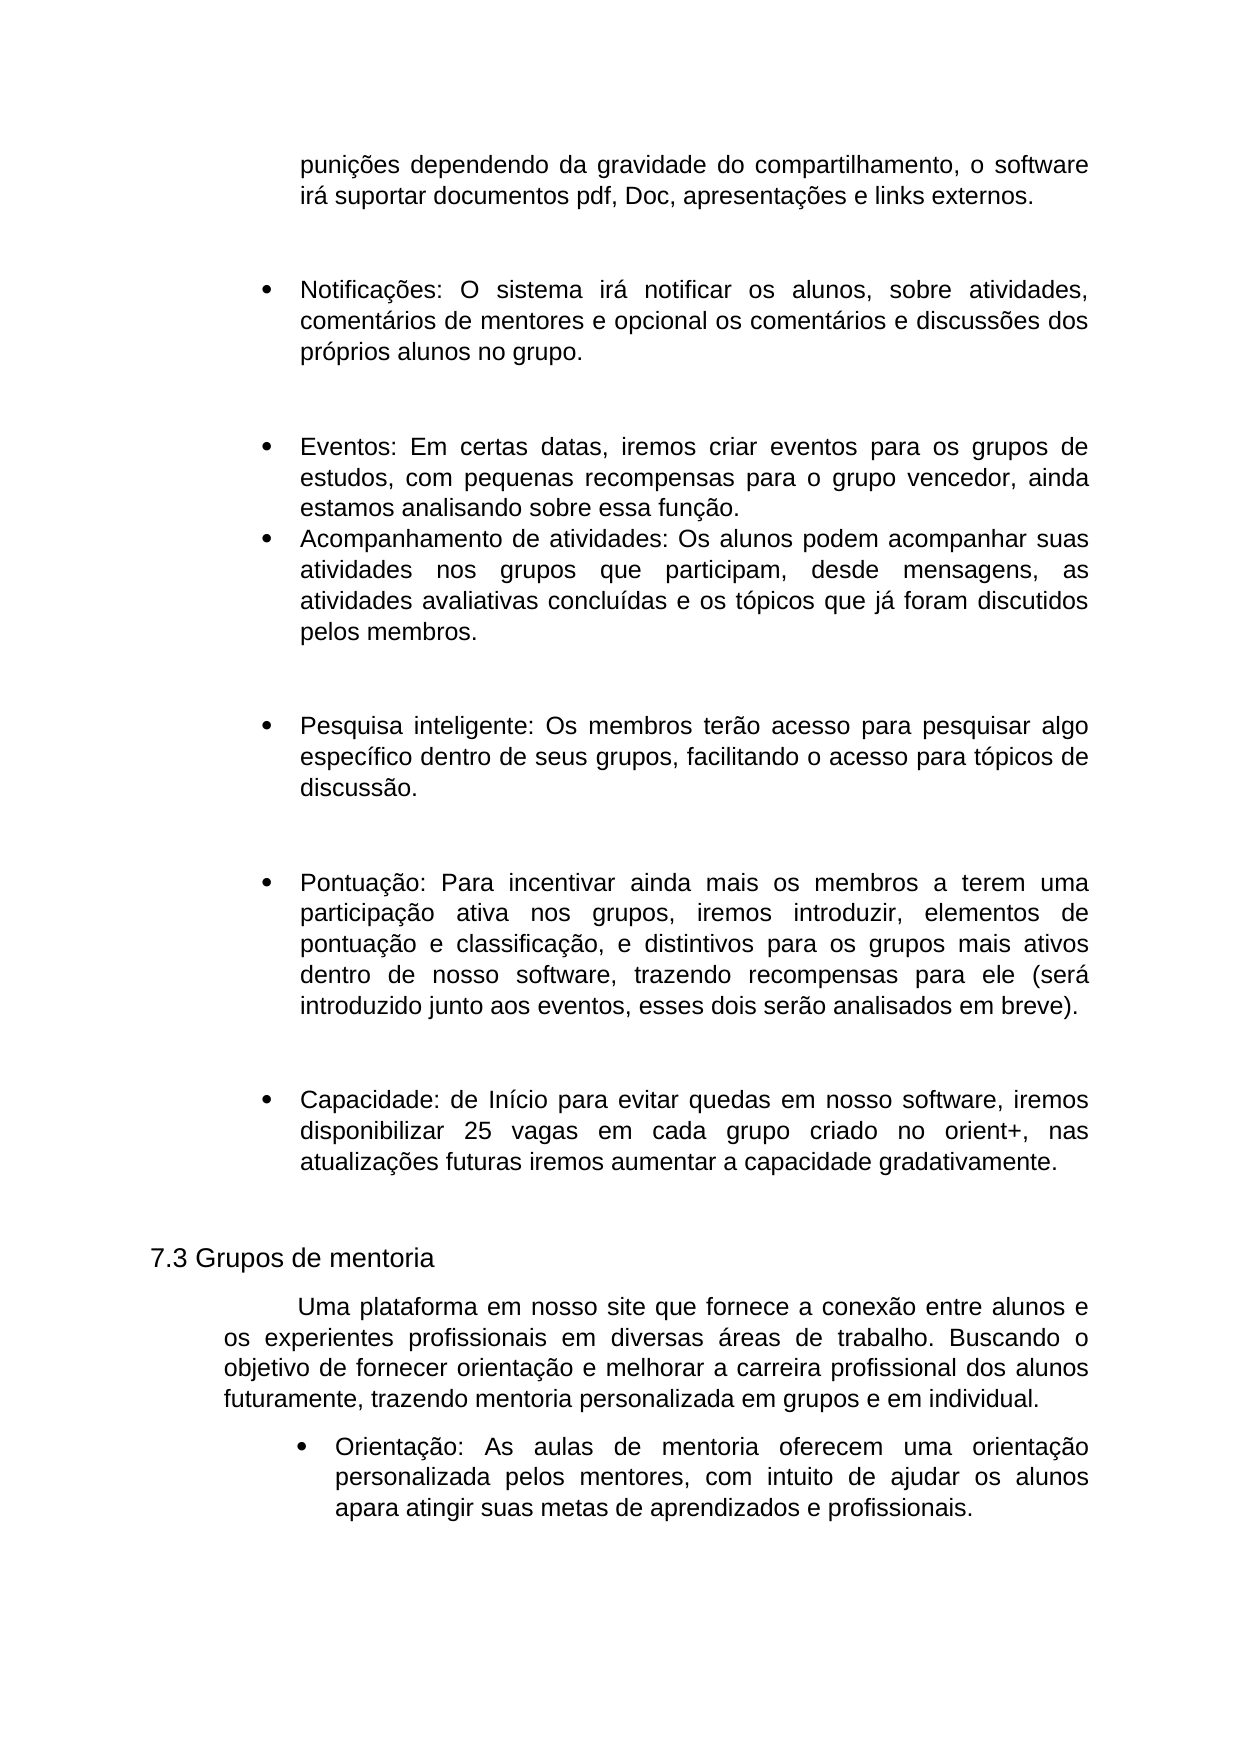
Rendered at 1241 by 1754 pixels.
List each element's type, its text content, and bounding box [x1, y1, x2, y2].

list Acompanhamento de atividades: Os alunos podem acompanhar suas atividades nos grupos que participam, desde mensagens, as atividades avaliativas concluídas e os tópicos que já foram discutidos pelos membros. [262, 524, 1090, 645]
list Capacidade: de Início para evitar quedas em nosso software, iremos disponibilizar 25 vagas em cada grupo criado no orient+, nas atualizações futuras iremos aumentar a capacidade gradativamente. [262, 1085, 1090, 1176]
list punições dependendo da gravidade do compartilhamento, o software irá suportar documentos pdf, Doc, apresentações e links externos. [262, 150, 1090, 209]
text Uma plataforma em nosso site que fornece a conexão entre alunos e os experientes profissionais em diversas áreas de trabalho. Buscando o objetivo de fornecer orientação e melhorar a carreira profissional dos alunos futuramente, trazendo mentoria personalizada em grupos e em individual. [224, 1292, 1090, 1413]
list Notificações: O sistema irá notificar os alunos, sobre atividades, comentários de mentores e opcional os comentários e discussões dos próprios alunos no grupo. [262, 276, 1090, 366]
text 7.3 Grupos de mentoria [150, 1242, 1090, 1273]
list Pesquisa inteligente: Os membros terão acesso para pesquisar algo específico dentro de seus grupos, facilitando o acesso para tópicos de discussão. [262, 711, 1090, 802]
list Orientação: As aulas de mentoria oferecem uma orientação personalizada pelos mentores, com intuito de ajudar os alunos apara atingir suas metas de aprendizados e profissionais. [297, 1431, 1090, 1522]
list Eventos: Em certas datas, iremos criar eventos para os grupos de estudos, com pequenas recompensas para o grupo vencedor, ainda estamos analisando sobre essa função. [262, 432, 1090, 522]
list Pontuação: Para incentivar ainda mais os membros a terem uma participação ativa nos grupos, iremos introduzir, elementos de pontuação e classificação, e distintivos para os grupos mais ativos dentro de nosso software, trazendo recompensas para ele (será introduzido junto aos eventos, esses dois serão analisados em breve). [262, 868, 1090, 1019]
